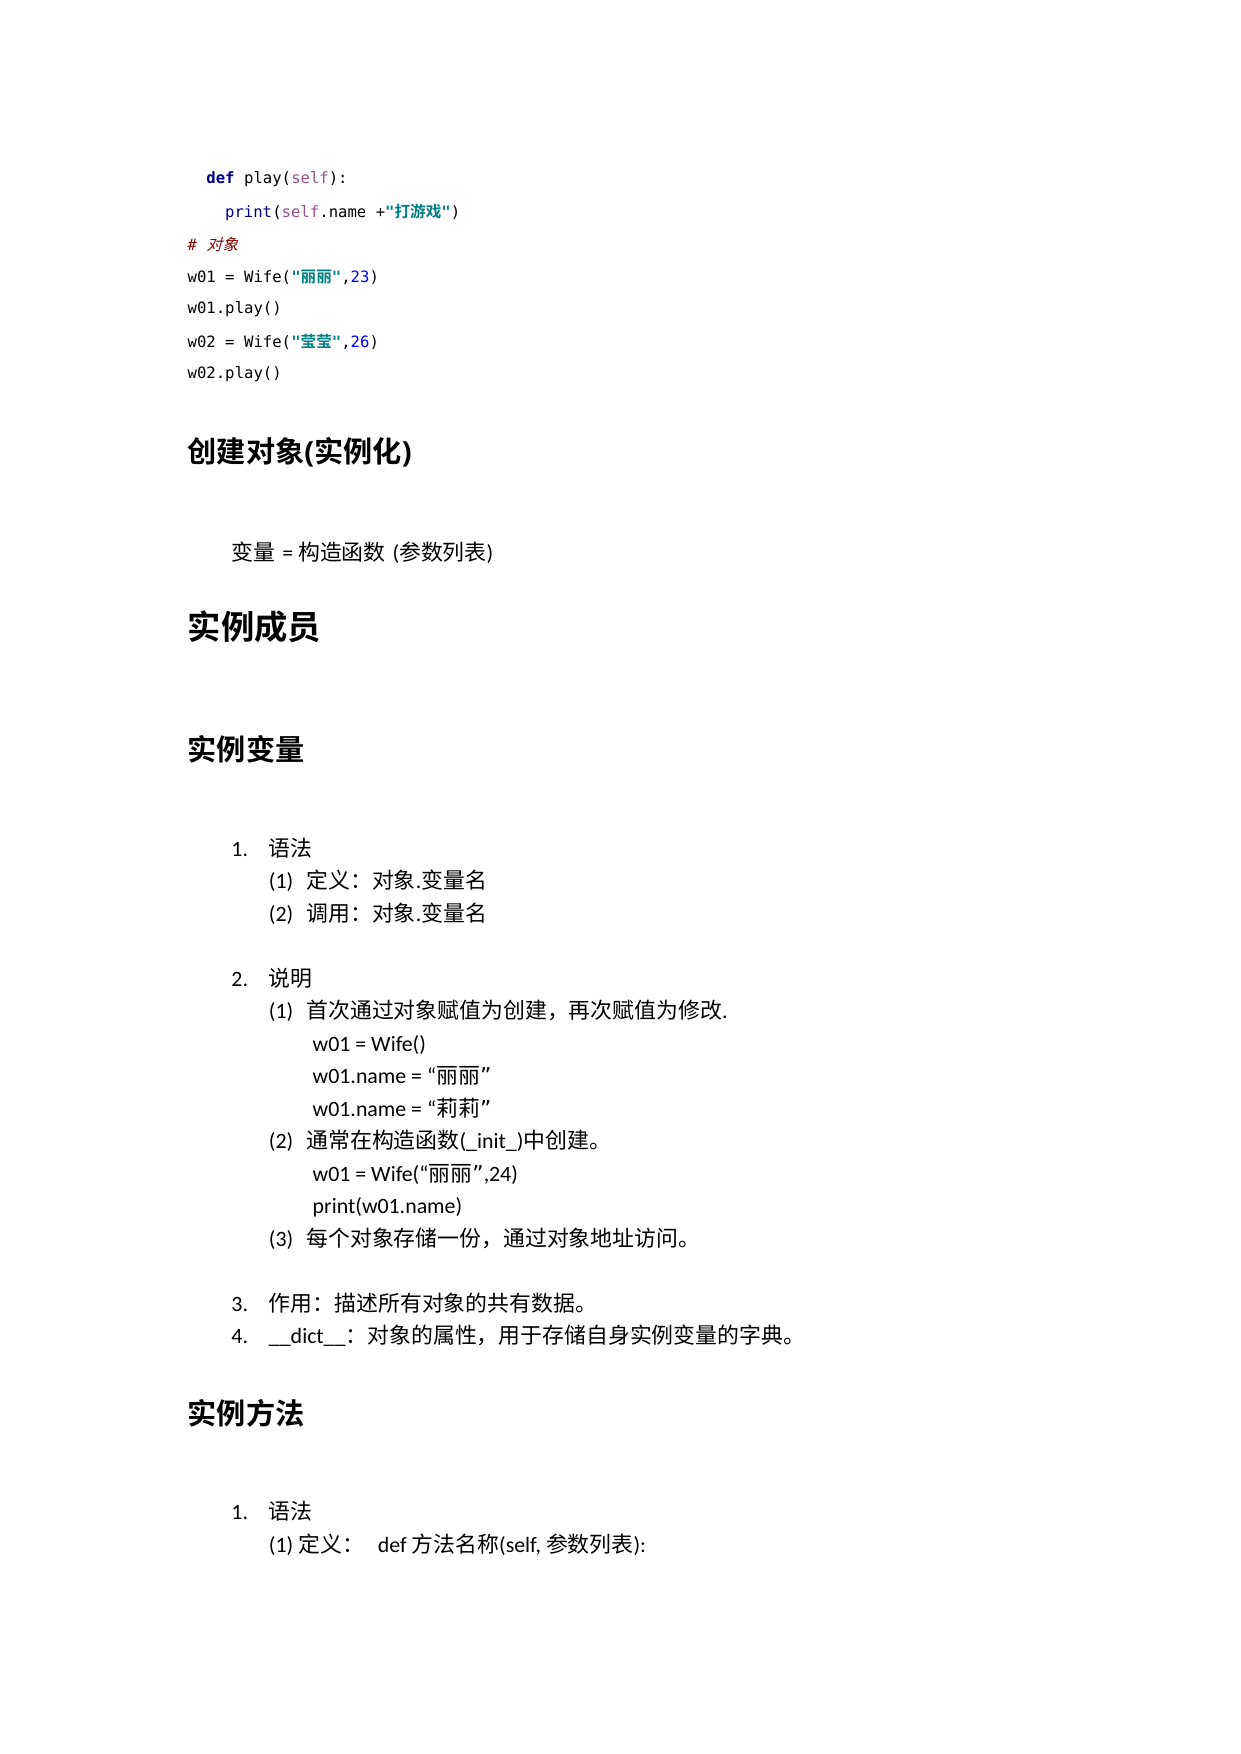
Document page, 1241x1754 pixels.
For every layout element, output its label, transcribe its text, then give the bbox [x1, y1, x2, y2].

text 变量 = 构造函数 (参数列表) [187, 536, 1053, 568]
subtitle 实例成员 [187, 596, 1053, 661]
list w01.name = “丽丽” [312, 1060, 1053, 1092]
text w01 = Wife("丽丽",23) [187, 259, 1053, 292]
text # 对象 [187, 227, 1053, 259]
list 作用：描述所有对象的共有数据。 [231, 1287, 1053, 1320]
list 首次通过对象赋值为创建，再次赋值为修改. [269, 995, 1053, 1027]
list 定义：对象.变量名 [269, 865, 1053, 897]
list w01.name = “莉莉” [312, 1092, 1053, 1125]
text print(self.name +"打游戏") [187, 194, 1053, 227]
list 语法 [231, 1496, 1053, 1528]
text w01.play() [187, 292, 1053, 324]
subtitle 实例方法 [187, 1381, 1053, 1446]
list print(w01.name) [312, 1190, 1053, 1222]
list w01 = Wife() [312, 1027, 1053, 1060]
list 语法 [231, 832, 1053, 865]
text w02.play() [187, 357, 1053, 389]
list 通常在构造函数(_init_)中创建。 [269, 1125, 1053, 1157]
text w02 = Wife("莹莹",26) [187, 324, 1053, 357]
list 说明 [231, 962, 1053, 995]
subtitle 创建对象(实例化) [187, 419, 1053, 484]
text def play(self): [187, 162, 1053, 194]
list __dict__：对象的属性，用于存储自身实例变量的字典。 [231, 1320, 1053, 1352]
subtitle 实例变量 [187, 718, 1053, 783]
list (1) 定义： def 方法名称(self, 参数列表): [269, 1528, 1053, 1561]
list 每个对象存储一份，通过对象地址访问。 [269, 1222, 1053, 1255]
list 调用：对象.变量名 [269, 897, 1053, 930]
list w01 = Wife(“丽丽”,24) [312, 1157, 1053, 1190]
